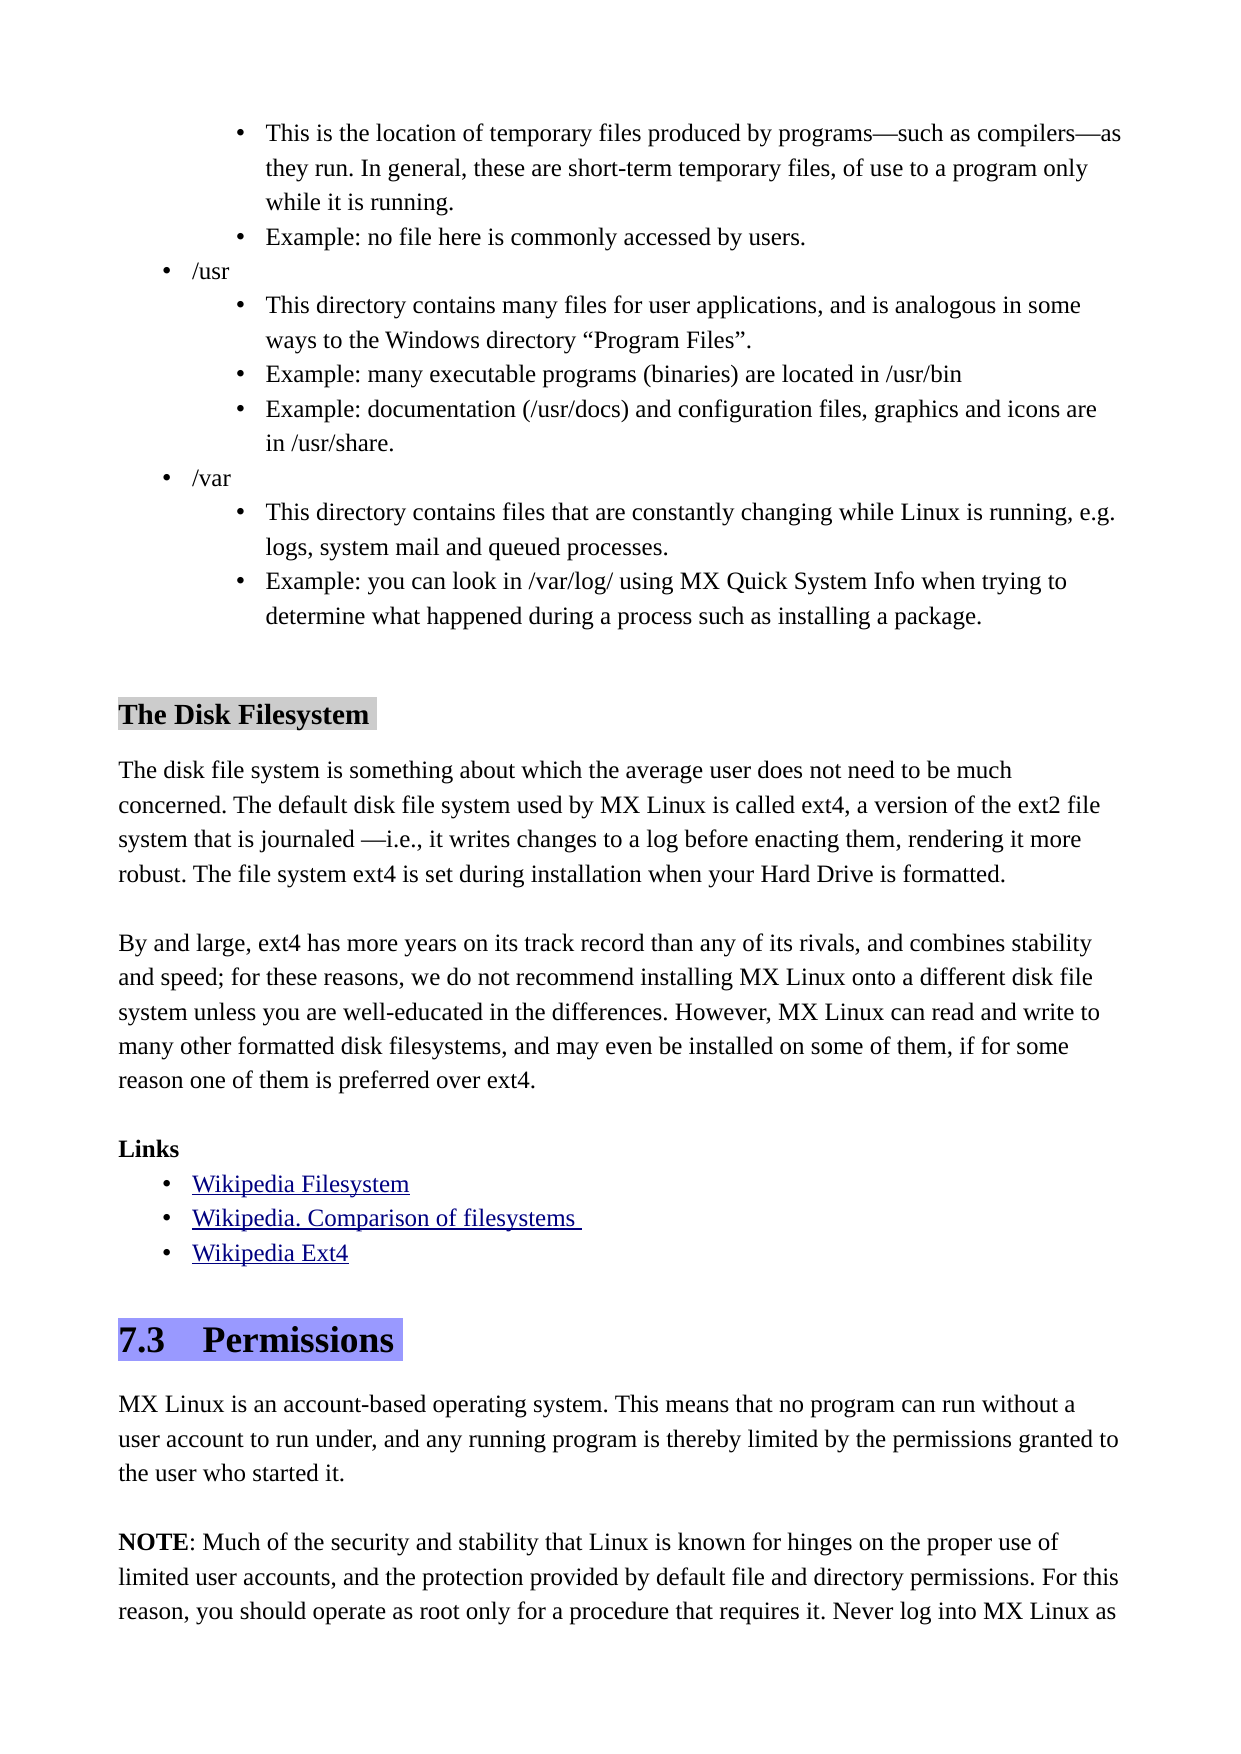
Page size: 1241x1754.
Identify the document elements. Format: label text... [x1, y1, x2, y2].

text NOTE: Much of the security and stability that Linux is known for hinges on the proper use of limited user accounts, and the protection provided by default file and directory permissions. For this reason, you should operate as root only for a procedure that requires it. Never log into MX Linux as [118, 1527, 1122, 1625]
subtitle 7.3 Permissions [403, 1318, 1122, 1361]
list Wikipedia Ext4 [162, 1238, 1122, 1267]
list /usr [162, 256, 1122, 285]
list This is the location of temporary files produced by programs—such as compilers—as they run. In general, these are short-term temporary files, of use to a program only while it is running. [236, 118, 1122, 216]
text Links [118, 1134, 1122, 1163]
list Example: you can look in /var/log/ using MX Quick System Info when trying to determine what happened during a process such as installing a package. [236, 566, 1122, 629]
text MX Linux is an account-based operating system. This means that no program can run without a user account to run under, and any running program is thereby limited by the permissions granted to the user who started it. [118, 1389, 1122, 1487]
list Wikipedia. Comparison of filesystems [162, 1203, 1122, 1232]
list This directory contains files that are constantly changing while Linux is running, e.g. logs, system mail and queued processes. [236, 497, 1122, 561]
list Example: no file here is commonly accessed by users. [236, 222, 1122, 250]
list This directory contains many files for user applications, and is analogous in some ways to the Windows directory “Program Files”. [236, 291, 1122, 354]
list Wikipedia Filesystem [162, 1169, 1122, 1198]
list /var [162, 463, 1122, 492]
list Example: many executable programs (binaries) are located in /usr/bin [236, 359, 1122, 388]
text The disk file system is something about which the average user does not need to be much concerned. The default disk file system used by MX Linux is called ext4, a version of the ext2 file system that is journaled —i.e., it writes changes to a log before enacting them, rendering it more robust. The file system ext4 is set during installation when your Hard Drive is formatted. [118, 755, 1122, 887]
list Example: documentation (/usr/docs) and configuration files, graphics and icons are in /usr/share. [236, 394, 1122, 457]
subtitle The Disk Filesystem [377, 697, 1122, 730]
text By and large, ext4 has more years on its track record than any of its rivals, and combines stability and speed; for these reasons, we do not recommend installing MX Linux onto a different disk file system unless you are well-educated in the differences. However, MX Linux can read and write to many other formatted disk filesystems, and may even be installed on some of them, if for some reason one of them is preferred over ext4. [118, 928, 1122, 1094]
